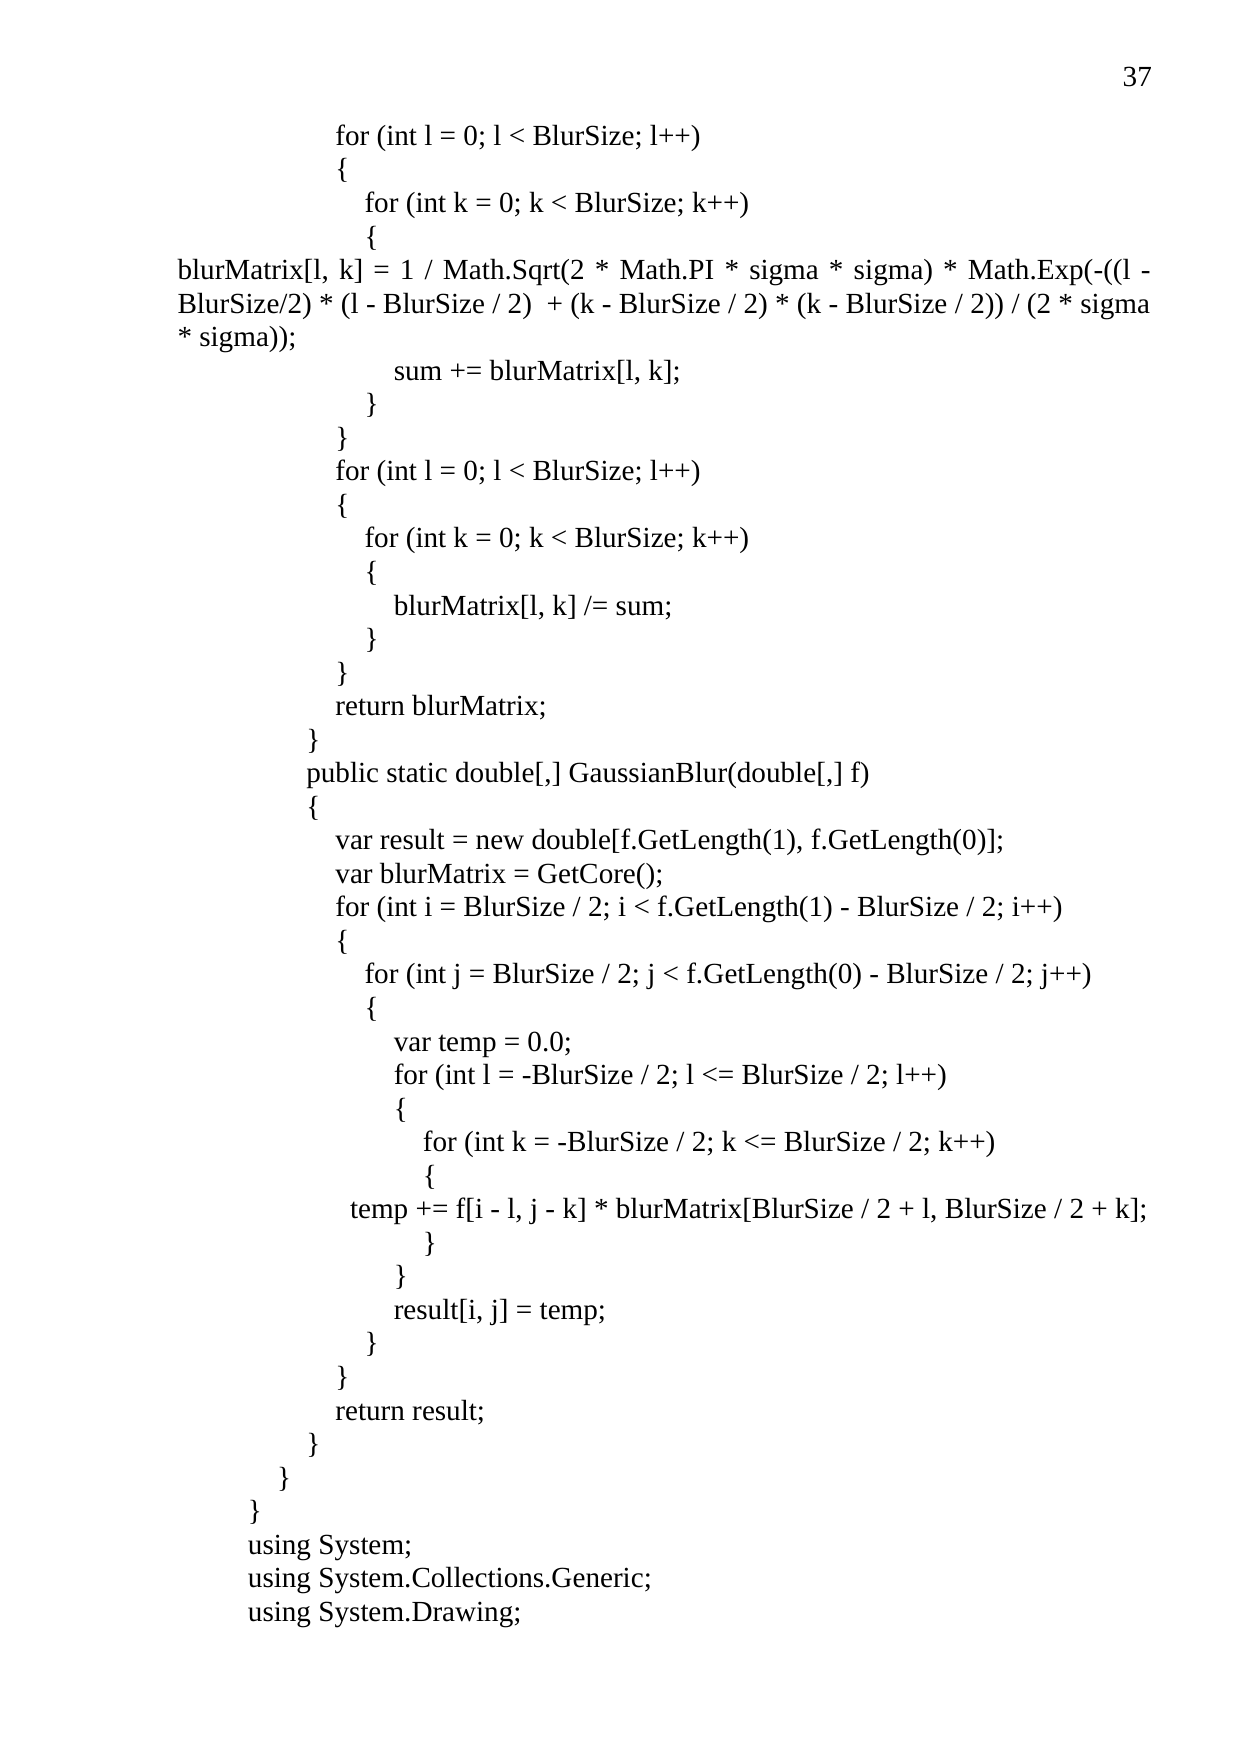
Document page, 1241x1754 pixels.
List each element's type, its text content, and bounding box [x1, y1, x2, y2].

text blurMatrix[l, k] = 1 / Math.Sqrt(2 * Math.PI * sigma * sigma) * Math.Exp(-((l - BlurSize/2) * (l - BlurSize / 2) + (k - BlurSize / 2) * (k - BlurSize / 2)) / (2 * sigma * sigma)); [177, 252, 1152, 353]
text var blurMatrix = GetCore(); [177, 856, 1152, 889]
text { [177, 487, 1152, 521]
text for (int i = BlurSize / 2; i < f.GetLength(1) - BlurSize / 2; i++) [177, 889, 1152, 923]
text using System.Collections.Generic; [177, 1560, 1152, 1594]
text { [177, 152, 1152, 185]
text { [177, 990, 1152, 1024]
text using System.Drawing; [177, 1594, 1152, 1627]
text for (int k = -BlurSize / 2; k <= BlurSize / 2; k++) [177, 1124, 1152, 1158]
text blurMatrix[l, k] /= sum; [177, 588, 1152, 621]
text var temp = 0.0; [177, 1024, 1152, 1057]
text { [177, 1158, 1152, 1191]
text using System; [177, 1527, 1152, 1560]
text { [177, 789, 1152, 822]
text } [177, 722, 1152, 755]
text result[i, j] = temp; [177, 1292, 1152, 1326]
text } [177, 655, 1152, 688]
text temp += f[i - l, j - k] * blurMatrix[BlurSize / 2 + l, BlurSize / 2 + k]; [177, 1191, 1152, 1225]
text var result = new double[f.GetLength(1), f.GetLength(0)]; [177, 822, 1152, 856]
text { [177, 219, 1152, 252]
text } [177, 1493, 1152, 1527]
text for (int k = 0; k < BlurSize; k++) [177, 521, 1152, 554]
text return blurMatrix; [177, 688, 1152, 722]
text } [177, 1359, 1152, 1393]
text for (int j = BlurSize / 2; j < f.GetLength(0) - BlurSize / 2; j++) [177, 957, 1152, 990]
text sum += blurMatrix[l, k]; [177, 353, 1152, 386]
text { [177, 923, 1152, 957]
text for (int l = 0; l < BlurSize; l++) [177, 453, 1152, 487]
text } [177, 1426, 1152, 1460]
text } [177, 621, 1152, 655]
text } [177, 420, 1152, 453]
text for (int l = -BlurSize / 2; l <= BlurSize / 2; l++) [177, 1057, 1152, 1091]
text return result; [177, 1393, 1152, 1426]
text } [177, 1225, 1152, 1258]
text for (int k = 0; k < BlurSize; k++) [177, 185, 1152, 219]
text { [177, 1091, 1152, 1124]
text public static double[,] GaussianBlur(double[,] f) [177, 755, 1152, 789]
text for (int l = 0; l < BlurSize; l++) [177, 118, 1152, 152]
text } [177, 1258, 1152, 1292]
text } [177, 1326, 1152, 1359]
text } [177, 1460, 1152, 1493]
text { [177, 554, 1152, 588]
text } [177, 386, 1152, 420]
